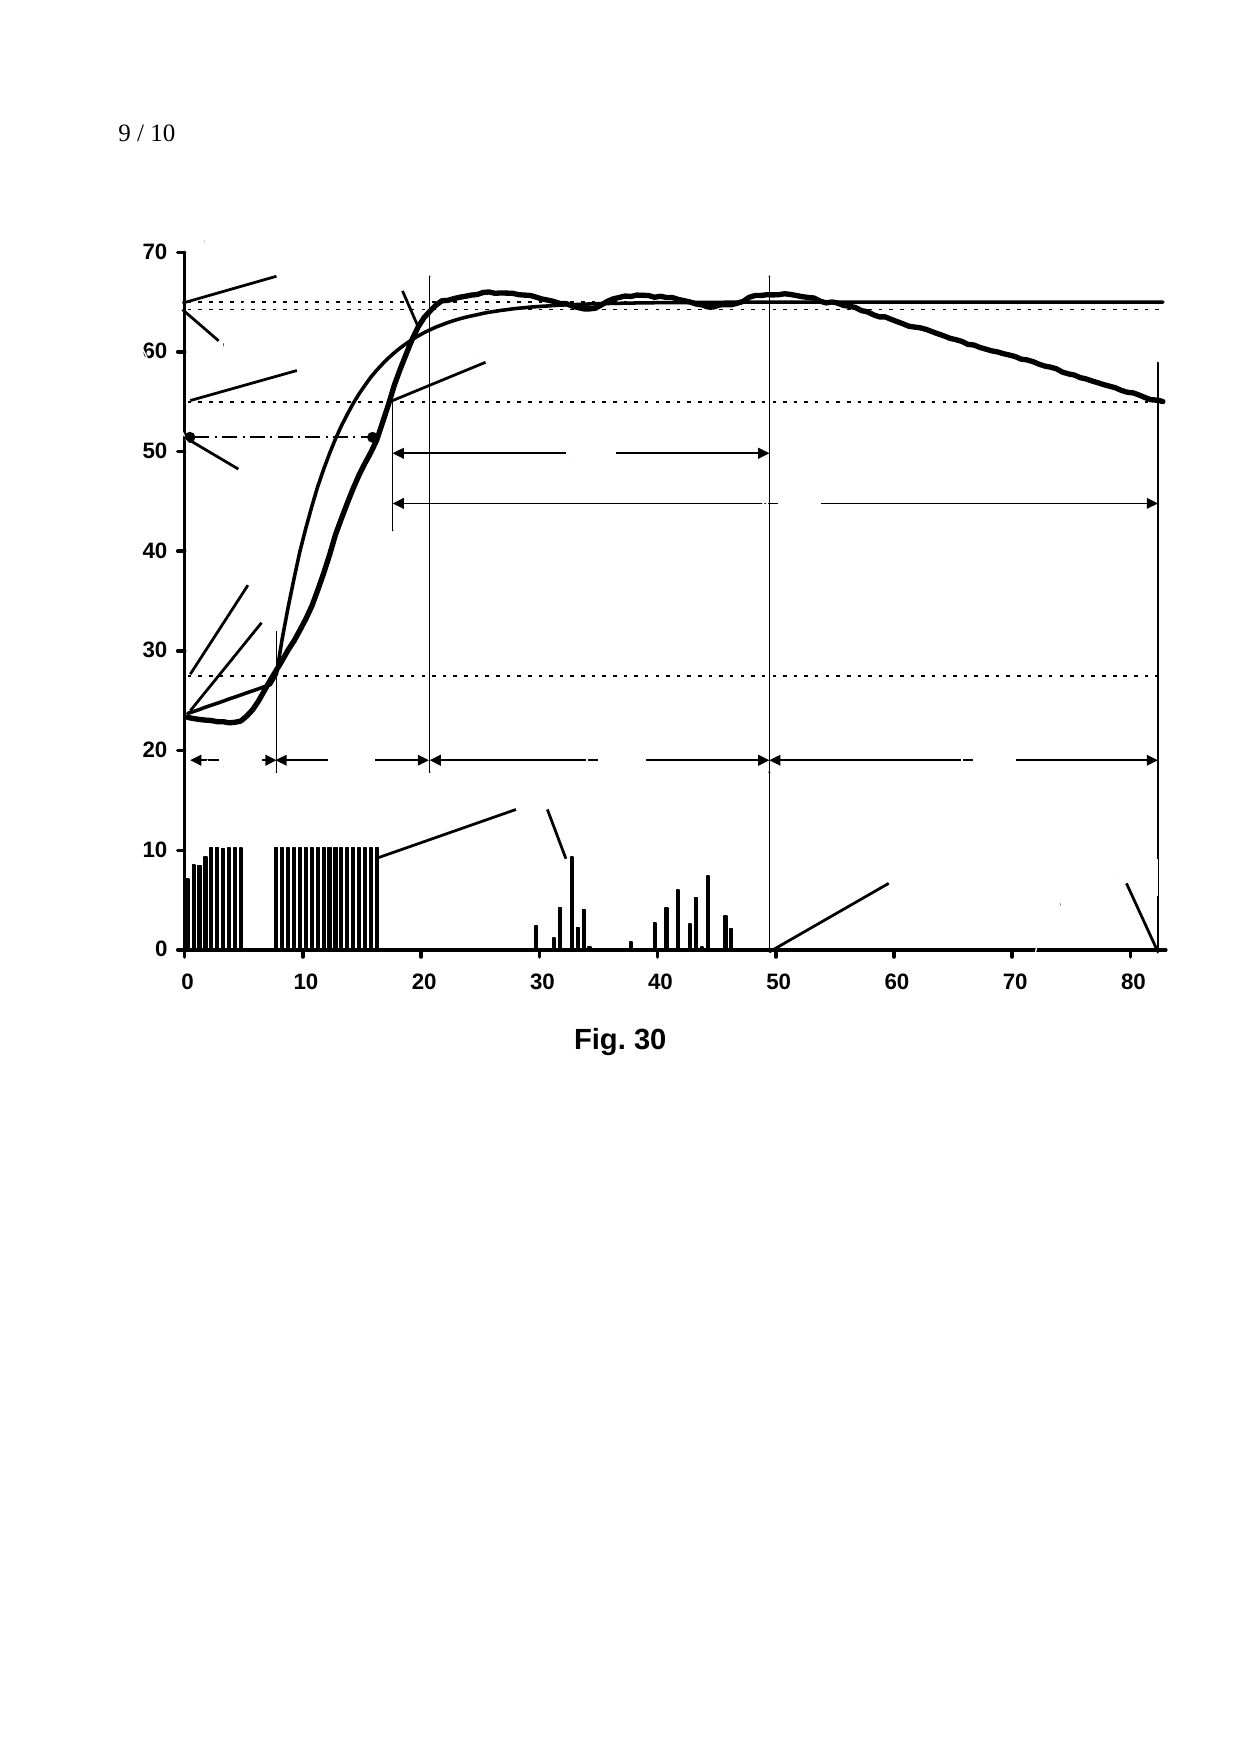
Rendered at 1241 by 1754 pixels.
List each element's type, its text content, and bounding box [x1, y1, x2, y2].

text Fig. 30 [118, 1005, 1122, 1055]
text [118, 177, 1122, 192]
